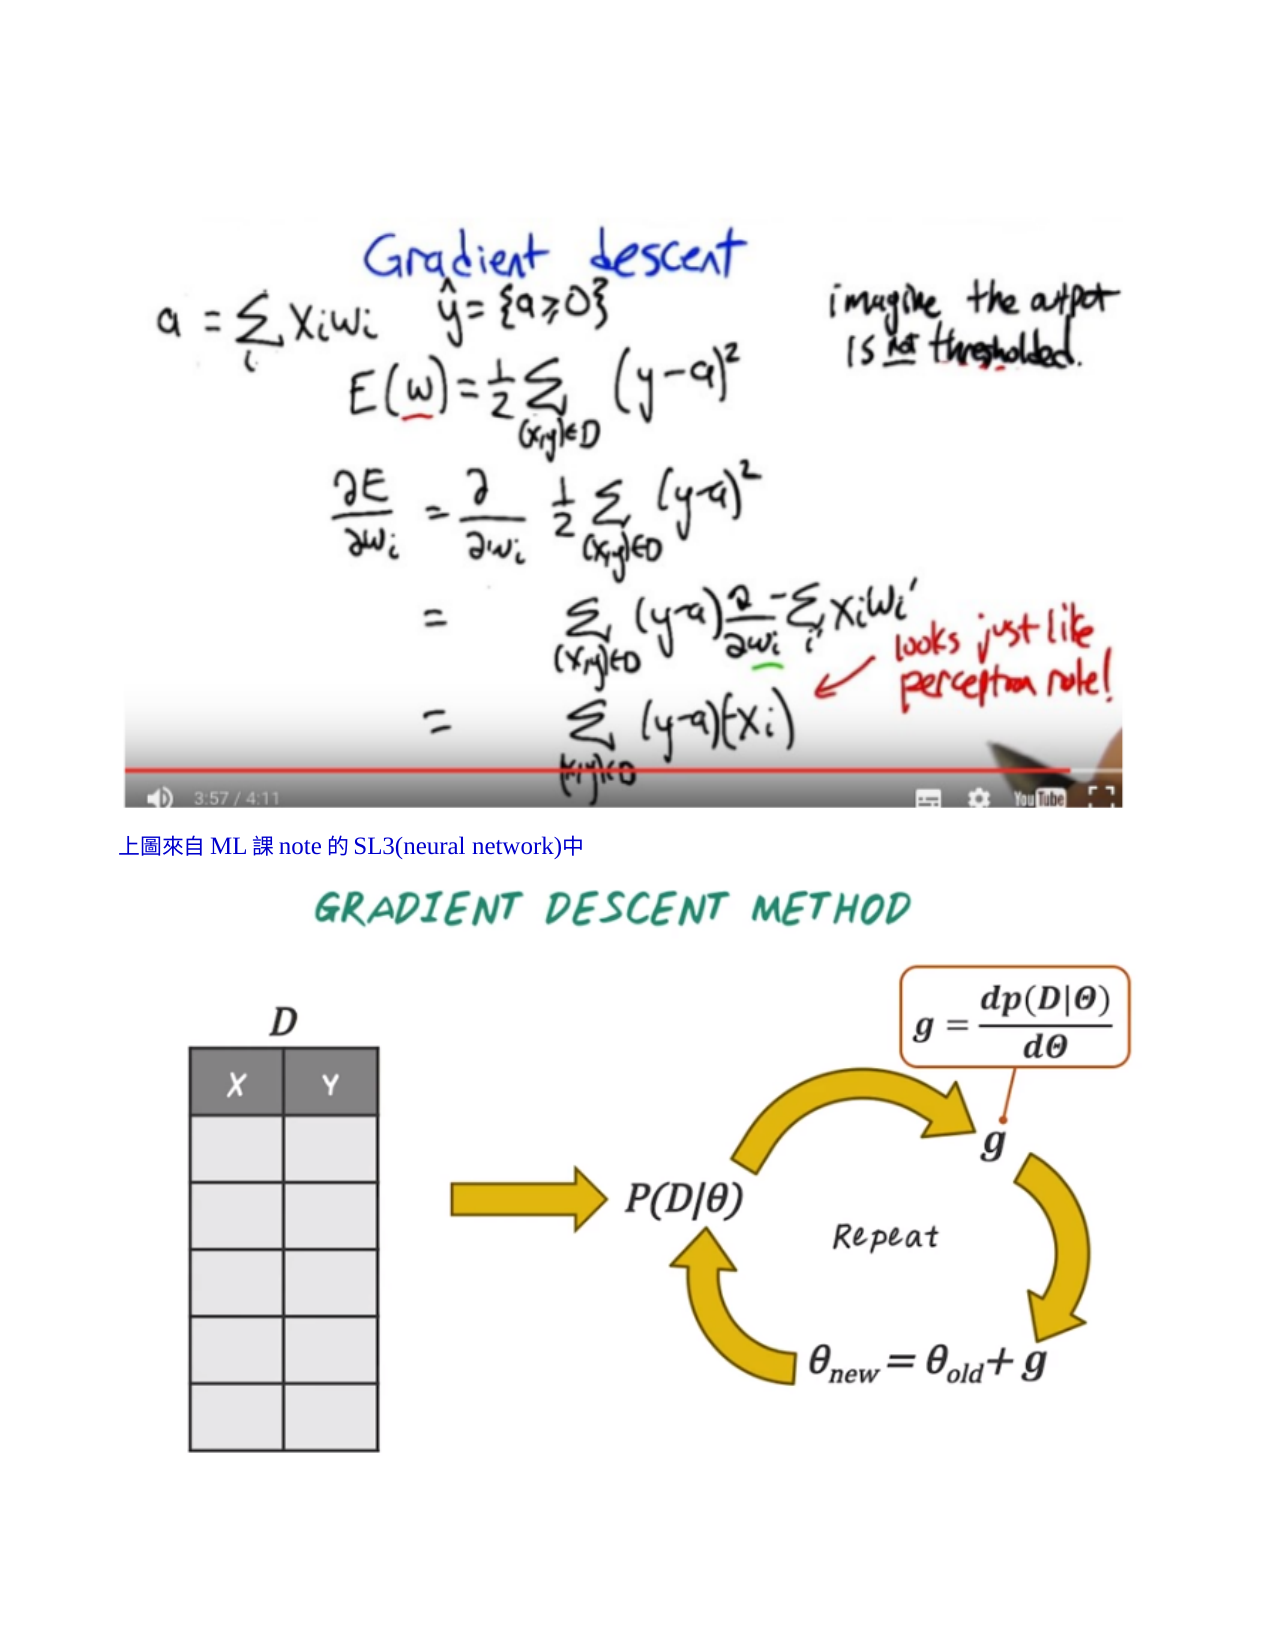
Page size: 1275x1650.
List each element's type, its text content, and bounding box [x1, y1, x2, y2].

text 上圖來自ML課note的SL3(neural network)中 [118, 829, 1157, 861]
picture [118, 889, 1157, 1480]
picture [118, 175, 1157, 829]
